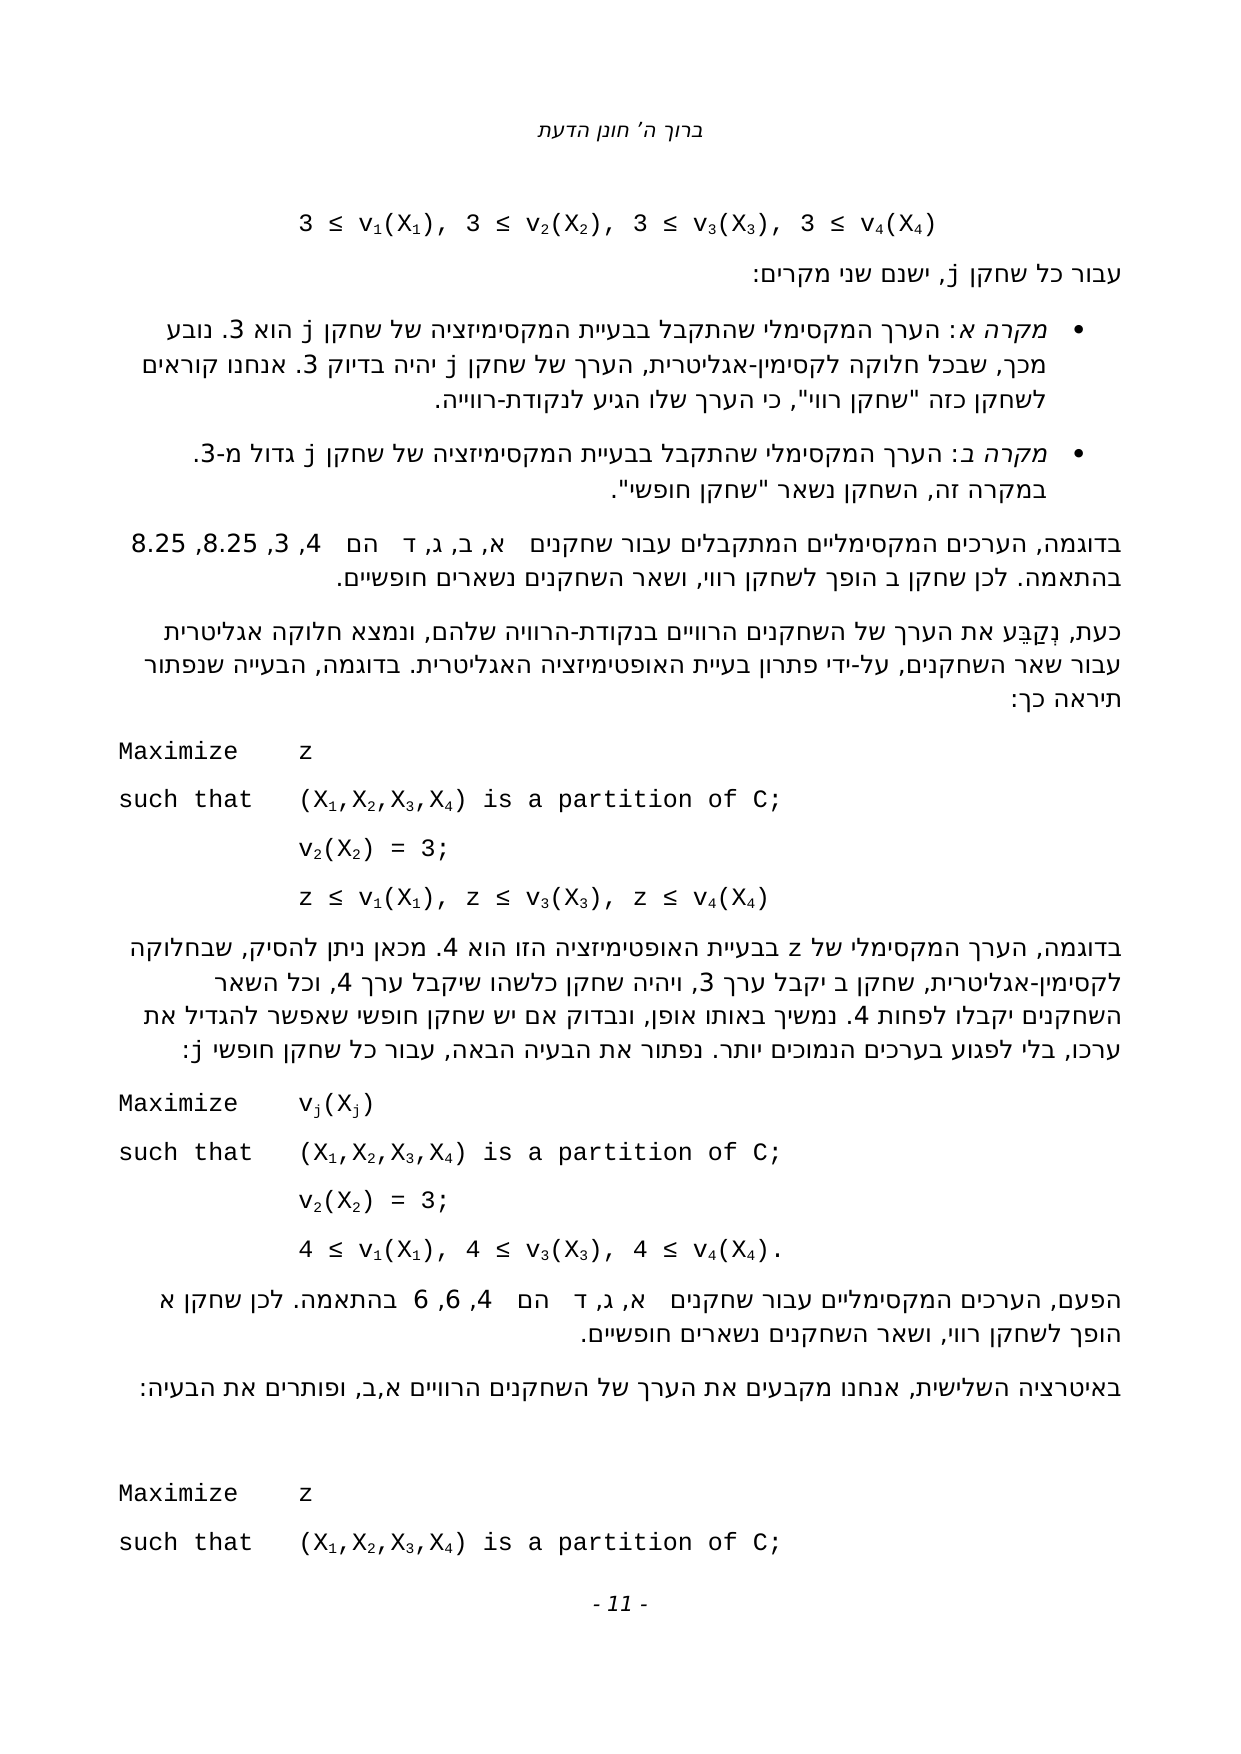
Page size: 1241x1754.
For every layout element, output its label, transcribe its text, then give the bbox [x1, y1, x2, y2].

text 4 ≤ v1(X1), 4 ≤ v3(X3), 4 ≤ v4(X4). [118, 1237, 1122, 1265]
text Maximize z [118, 1481, 1122, 1509]
text עבור כל שחקן j, ישנם שני מקרים: [118, 259, 1122, 290]
text such that (X1,X2,X3,X4) is a partition of C; [118, 787, 1122, 815]
text Maximize z [118, 738, 1122, 767]
text 3 ≤ v1(X1), 3 ≤ v2(X2), 3 ≤ v3(X3), 3 ≤ v4(X4) [118, 210, 1122, 239]
text בדוגמה, הערכים המקסימליים המתקבלים עבור שחקנים א, ב, ג, ד הם 4, 3, 8.25, 8.25 בהתאמה. לכן שחקן ב הופך לשחקן רווי, ושאר השחקנים נשארים חופשיים. [118, 529, 1122, 592]
list מקרה ב: הערך המקסימלי שהתקבל בבעיית המקסימיזציה של שחקן j גדול מ-3. במקרה זה, השחקן נשאר "שחקן חופשי". [118, 440, 1084, 504]
text הפעם, הערכים המקסימליים עבור שחקנים א, ג, ד הם 4, 6, 6 בהתאמה. לכן שחקן א הופך לשחקן רווי, ושאר השחקנים נשארים חופשיים. [118, 1285, 1122, 1348]
text z ≤ v1(X1), z ≤ v3(X3), z ≤ v4(X4) [118, 884, 1122, 912]
list מקרה א: הערך המקסימלי שהתקבל בבעיית המקסימיזציה של שחקן j הוא 3. נובע מכך, שבכל חלוקה לקסימין-אגליטרית, הערך של שחקן j יהיה בדיוק 3. אנחנו קוראים לשחקן כזה "שחקן רווי", כי הערך שלו הגיע לנקודת-רווייה. [118, 315, 1084, 414]
text Maximize vj(Xj) [118, 1091, 1122, 1119]
text באיטרציה השלישית, אנחנו מקבעים את הערך של השחקנים הרוויים א,ב, ופותרים את הבעיה: [118, 1373, 1122, 1402]
text v2(X2) = 3; [118, 1188, 1122, 1216]
text such that (X1,X2,X3,X4) is a partition of C; [118, 1139, 1122, 1168]
text כעת, נְקַבֵּע את הערך של השחקנים הרוויים בנקודת-הרוויה שלהם, ונמצא חלוקה אגליטרית עבור שאר השחקנים, על-ידי פתרון בעיית האופטימיזציה האגליטרית. בדוגמה, הבעייה שנפתור תיראה כך: [118, 617, 1122, 713]
text such that (X1,X2,X3,X4) is a partition of C; [118, 1529, 1122, 1558]
text בדוגמה, הערך המקסימלי של z בבעיית האופטימיזציה הזו הוא 4. מכאן ניתן להסיק, שבחלוקה לקסימין-אגליטרית, שחקן ב יקבל ערך 3, ויהיה שחקן כלשהו שיקבל ערך 4, וכל השאר השחקנים יקבלו לפחות 4. נמשיך באותו אופן, ונבדוק אם יש שחקן חופשי שאפשר להגדיל את ערכו, בלי לפגוע בערכים הנמוכים יותר. נפתור את הבעיה הבאה, עבור כל שחקן חופשי j: [118, 933, 1122, 1066]
text v2(X2) = 3; [118, 836, 1122, 864]
